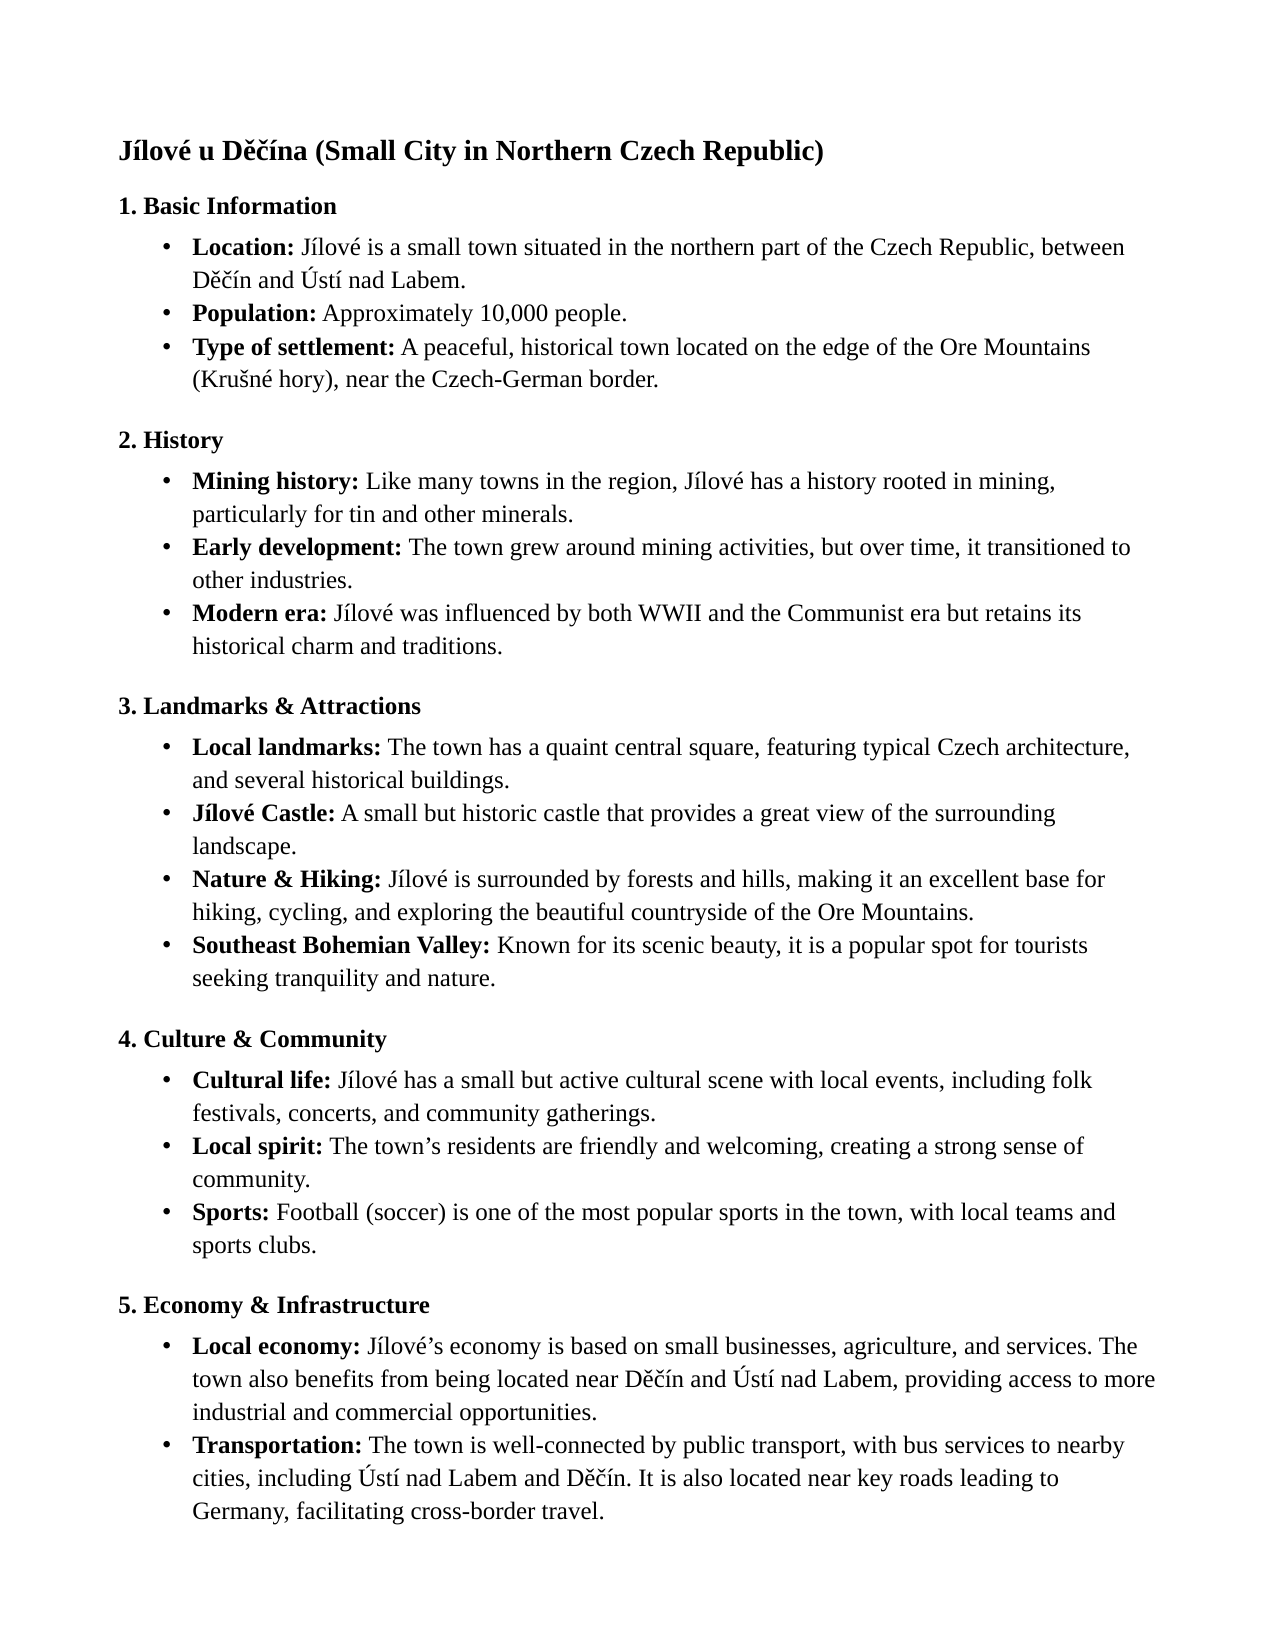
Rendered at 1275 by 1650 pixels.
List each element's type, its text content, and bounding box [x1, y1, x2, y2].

list Type of settlement: A peaceful, historical town located on the edge of the Ore Mountains (Krušné hory), near the Czech-German border. [162, 332, 1157, 393]
list Local landmarks: The town has a quaint central square, featuring typical Czech architecture, and several historical buildings. [162, 732, 1157, 794]
list Sports: Football (soccer) is one of the most popular sports in the town, with local teams and sports clubs. [162, 1197, 1157, 1259]
subtitle 3. Landmarks & Attractions [118, 691, 1157, 720]
list Location: Jílové is a small town situated in the northern part of the Czech Republic, between Děčín and Ústí nad Labem. [162, 232, 1157, 294]
list Transportation: The town is well-connected by public transport, with bus services to nearby cities, including Ústí nad Labem and Děčín. It is also located near key roads leading to Germany, facilitating cross-border travel. [162, 1430, 1157, 1525]
list Local economy: Jílové’s economy is based on small businesses, agriculture, and services. The town also benefits from being located near Děčín and Ústí nad Labem, providing access to more industrial and commercial opportunities. [162, 1331, 1157, 1426]
list Mining history: Like many towns in the region, Jílové has a history rooted in mining, particularly for tin and other minerals. [162, 466, 1157, 528]
list Cultural life: Jílové has a small but active cultural scene with local events, including folk festivals, concerts, and community gatherings. [162, 1065, 1157, 1127]
list Local spirit: The town’s residents are friendly and welcoming, creating a strong sense of community. [162, 1131, 1157, 1193]
list Population: Approximately 10,000 people. [162, 298, 1157, 327]
subtitle 5. Economy & Infrastructure [118, 1290, 1157, 1319]
subtitle Jílové u Děčína (Small City in Northern Czech Republic) [118, 133, 1157, 166]
list Jílové Castle: A small but historic castle that provides a great view of the surrounding landscape. [162, 798, 1157, 860]
list Nature & Hiking: Jílové is surrounded by forests and hills, making it an excellent base for hiking, cycling, and exploring the beautiful countryside of the Ore Mountains. [162, 864, 1157, 926]
subtitle 2. History [118, 425, 1157, 453]
list Early development: The town grew around mining activities, but over time, it transitioned to other industries. [162, 532, 1157, 594]
subtitle 1. Basic Information [118, 191, 1157, 220]
list Southeast Bohemian Valley: Known for its scenic beauty, it is a popular spot for tourists seeking tranquility and nature. [162, 931, 1157, 992]
list Modern era: Jílové was influenced by both WWII and the Communist era but retains its historical charm and traditions. [162, 598, 1157, 660]
subtitle 4. Culture & Community [118, 1024, 1157, 1052]
